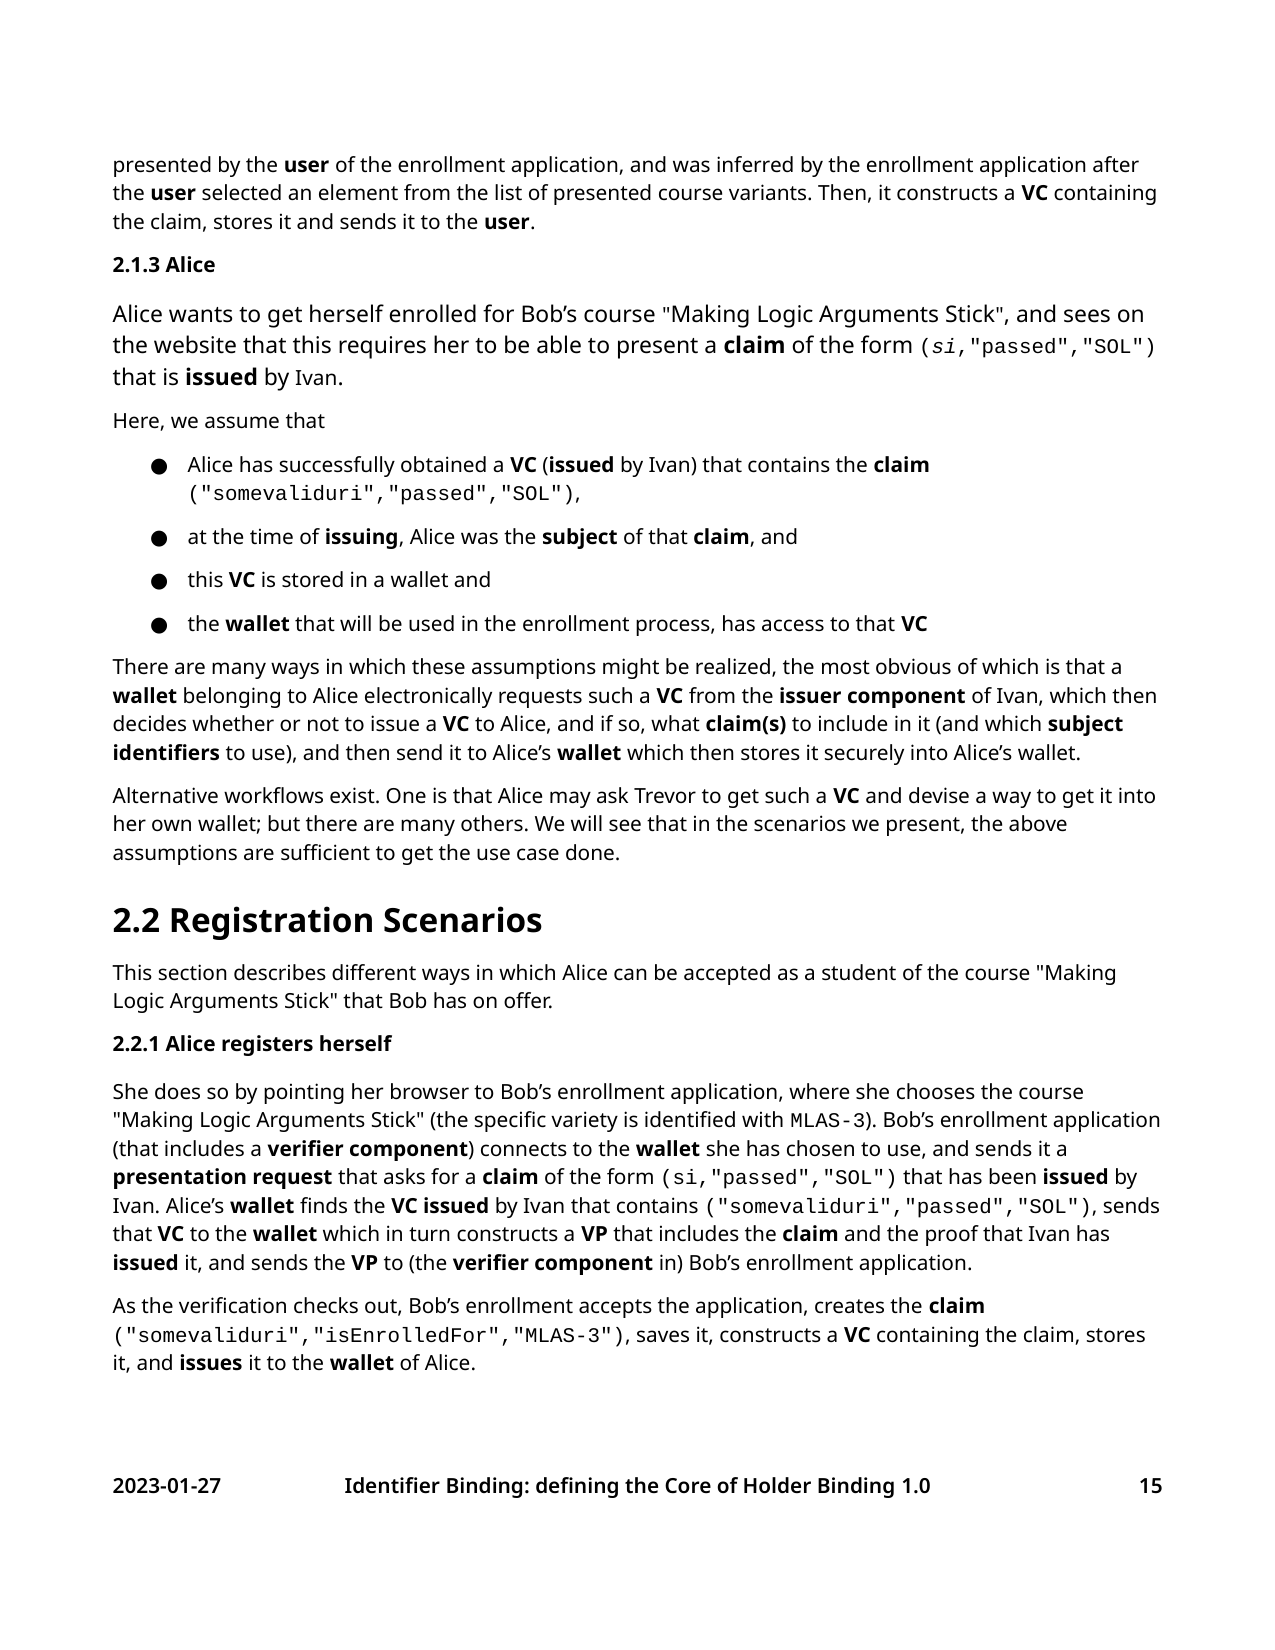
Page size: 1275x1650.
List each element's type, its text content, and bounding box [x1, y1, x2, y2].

text This section describes different ways in which Alice can be accepted as a student of the course "Making Logic Arguments Stick" that Bob has on offer. [112, 958, 1162, 1014]
list the wallet that will be used in the enrollment process, has access to that VC [150, 609, 1162, 637]
list at the time of issuing, Alice was the subject of that claim, and [150, 522, 1162, 551]
text She does so by pointing her browser to Bob’s enrollment application, where she chooses the course "Making Logic Arguments Stick" (the specific variety is identified with MLAS-3). Bob’s enrollment application (that includes a verifier component) connects to the wallet she has chosen to use, and sends it a presentation request that asks for a claim of the form (si,"passed","SOL") that has been issued by Ivan. Alice’s wallet finds the VC issued by Ivan that contains ("somevaliduri","passed","SOL"), sends that VC to the wallet which in turn constructs a VP that includes the claim and the proof that Ivan has issued it, and sends the VP to (the verifier component in) Bob’s enrollment application. [112, 1077, 1162, 1276]
subtitle 2.1.3 Alice [112, 250, 1162, 279]
subtitle 2.2.1 Alice registers herself [112, 1029, 1162, 1058]
text There are many ways in which these assumptions might be realized, the most obvious of which is that a wallet belonging to Alice electronically requests such a VC from the issuer component of Ivan, which then decides whether or not to issue a VC to Alice, and if so, what claim(s) to include in it (and which subject identifiers to use), and then send it to Alice’s wallet which then stores it securely into Alice’s wallet. [112, 652, 1162, 766]
text Alice wants to get herself enrolled for Bob’s course "Making Logic Arguments Stick", and sees on the website that this requires her to be able to present a claim of the form (si,"passed","SOL") that is issued by Ivan. [112, 298, 1162, 392]
text presented by the user of the enrollment application, and was inferred by the enrollment application after the user selected an element from the list of presented course variants. Then, it constructs a VC containing the claim, stores it and sends it to the user. [112, 150, 1162, 235]
text As the verification checks out, Bob’s enrollment accepts the application, creates the claim ("somevaliduri","isEnrolledFor","MLAS-3"), saves it, constructs a VC containing the claim, stores it, and issues it to the wallet of Alice. [112, 1291, 1162, 1377]
subtitle 2.2 Registration Scenarios [112, 896, 1162, 942]
list Alice has successfully obtained a VC (issued by Ivan) that contains the claim ("somevaliduri","passed","SOL"), [150, 450, 1162, 507]
text Alternative workflows exist. One is that Alice may ask Trevor to get such a VC and devise a way to get it into her own wallet; but there are many others. We will see that in the scenarios we present, the above assumptions are sufficient to get the use case done. [112, 781, 1162, 866]
list this VC is stored in a wallet and [150, 566, 1162, 594]
text Here, we assume that [112, 407, 1162, 435]
